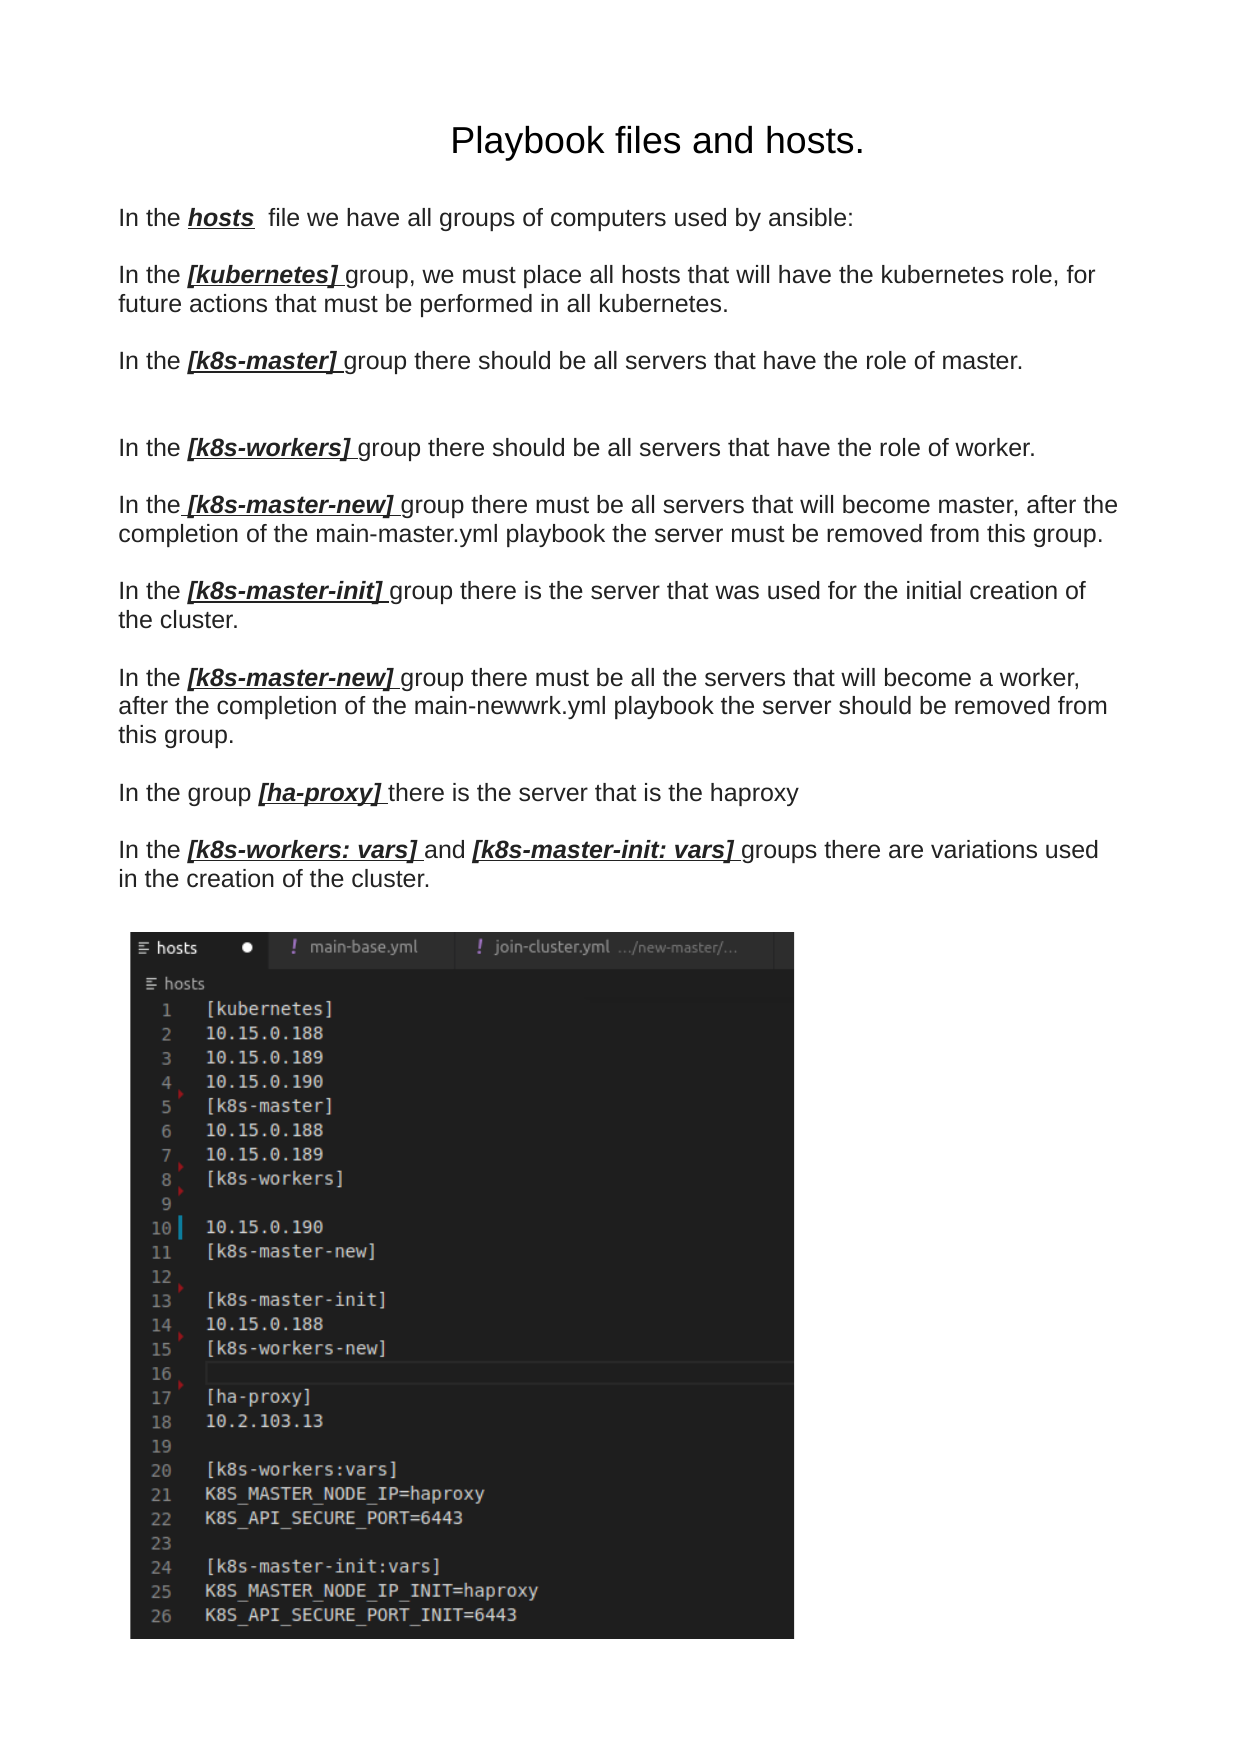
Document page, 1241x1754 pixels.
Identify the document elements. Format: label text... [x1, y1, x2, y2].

text In the group [ha-proxy] there is the server that is the haproxy [118, 777, 1122, 806]
picture [130, 932, 795, 1639]
text In the [k8s-master-new] group there must be all servers that will become master, after the completion of the main-master.yml playbook the server must be removed from this group. [118, 490, 1122, 547]
text In the [k8s-master-new] group there must be all the servers that will become a worker, after the completion of the main-newwrk.yml playbook the server should be removed from this group. [118, 662, 1122, 749]
text In the [k8s-master] group there should be all servers that have the role of master. [118, 346, 1122, 375]
text In the [k8s-workers] group there should be all servers that have the role of worker. [118, 432, 1122, 461]
text In the [kubernetes] group, we must place all hosts that will have the kubernetes role, for future actions that must be performed in all kubernetes. [118, 260, 1122, 317]
subtitle Playbook files and hosts. [156, 118, 1122, 161]
text In the [k8s-workers: vars] and [k8s-master-init: vars] groups there are variations used in the creation of the cluster. [118, 835, 1122, 892]
text In the hosts file we have all groups of computers used by ansible: [118, 202, 1122, 231]
text In the [k8s-master-init] group there is the server that was used for the initial creation of the cluster. [118, 576, 1122, 634]
